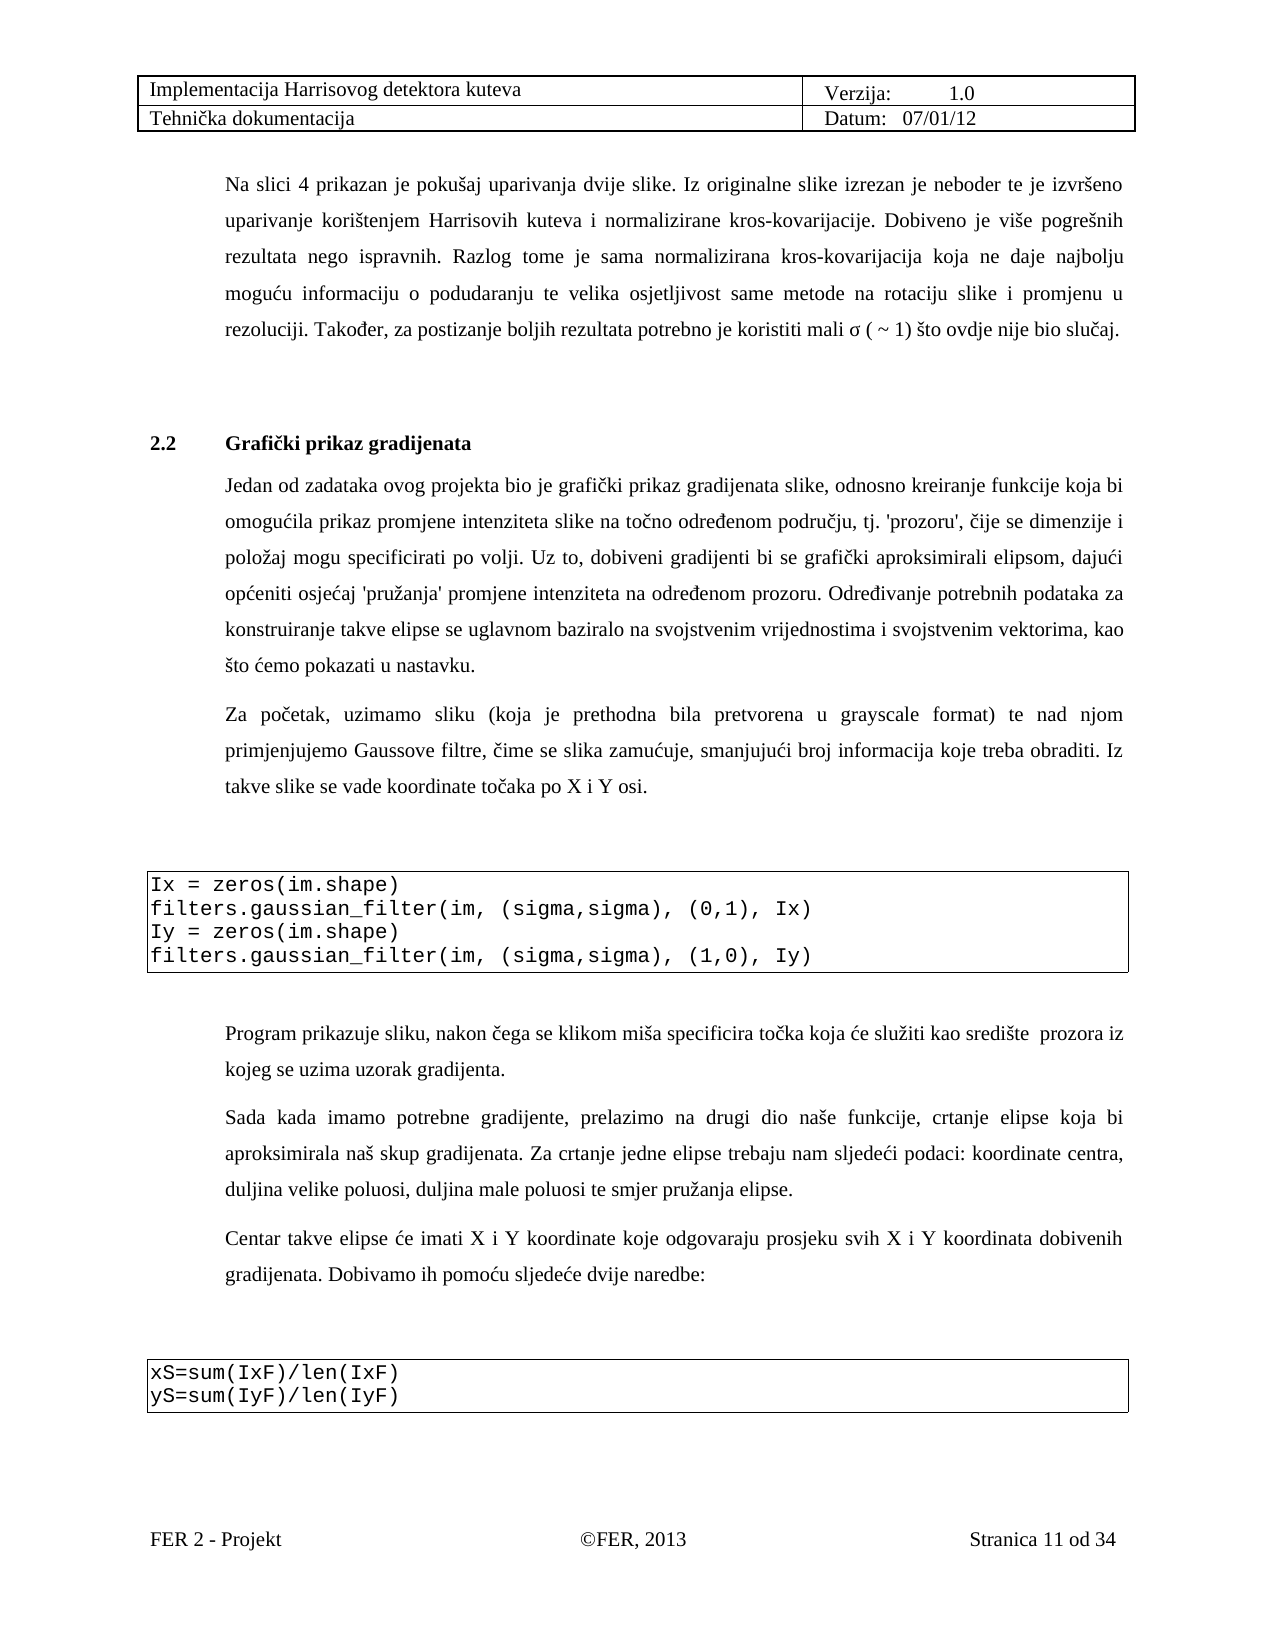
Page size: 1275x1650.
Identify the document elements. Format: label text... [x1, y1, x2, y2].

text yS=sum(IyF)/len(IyF) [148, 1382, 1128, 1412]
text Program prikazuje sliku, nakon čega se klikom miša specificira točka koja će služiti kao središte prozora iz kojeg se uzima uzorak gradijenta. [225, 1020, 1125, 1081]
text Ix = zeros(im.shape) [148, 872, 1128, 898]
text Centar takve elipse će imati X i Y koordinate koje odgovaraju prosjeku svih X i Y koordinata dobivenih gradijenata. Dobivamo ih pomoću sljedeće dvije naredbe: [225, 1226, 1125, 1286]
subtitle Grafički prikaz gradijenata [150, 431, 1125, 455]
text filters.gaussian_filter(im, (sigma,sigma), (1,0), Iy) [148, 942, 1128, 972]
text Jedan od zadataka ovog projekta bio je grafički prikaz gradijenata slike, odnosno kreiranje funkcije koja bi omogućila prikaz promjene intenziteta slike na točno određenom području, tj. 'prozoru', čije se dimenzije i položaj mogu specificirati po volji. Uz to, dobiveni gradijenti bi se grafički aproksimirali elipsom, dajući općeniti osjećaj 'pružanja' promjene intenziteta na određenom prozoru. Određivanje potrebnih podataka za konstruiranje takve elipse se uglavnom baziralo na svojstvenim vrijednostima i svojstvenim vektorima, kao što ćemo pokazati u nastavku. [225, 473, 1125, 677]
text filters.gaussian_filter(im, (sigma,sigma), (0,1), Ix) [150, 898, 1125, 921]
text Za početak, uzimamo sliku (koja je prethodna bila pretvorena u grayscale format) te nad njom primjenjujemo Gaussove filtre, čime se slika zamućuje, smanjujući broj informacija koje treba obraditi. Iz takve slike se vade koordinate točaka po X i Y osi. [225, 702, 1125, 798]
text Na slici 4 prikazan je pokušaj uparivanja dvije slike. Iz originalne slike izrezan je neboder te je izvršeno uparivanje korištenjem Harrisovih kuteva i normalizirane kros-kovarijacije. Dobiveno je više pogrešnih rezultata nego ispravnih. Razlog tome je sama normalizirana kros-kovarijacija koja ne daje najbolju moguću informaciju o podudaranju te velika osjetljivost same metode na rotaciju slike i promjenu u rezoluciji. Također, za postizanje boljih rezultata potrebno je koristiti mali σ ( ~ 1) što ovdje nije bio slučaj. [225, 172, 1125, 341]
text xS=sum(IxF)/len(IxF) [148, 1360, 1128, 1382]
text Iy = zeros(im.shape) [150, 921, 1125, 942]
text Sada kada imamo potrebne gradijente, prelazimo na drugi dio naše funkcije, crtanje elipse koja bi aproksimirala naš skup gradijenata. Za crtanje jedne elipse trebaju nam sljedeći podaci: koordinate centra, duljina velike poluosi, duljina male poluosi te smjer pružanja elipse. [225, 1105, 1125, 1201]
